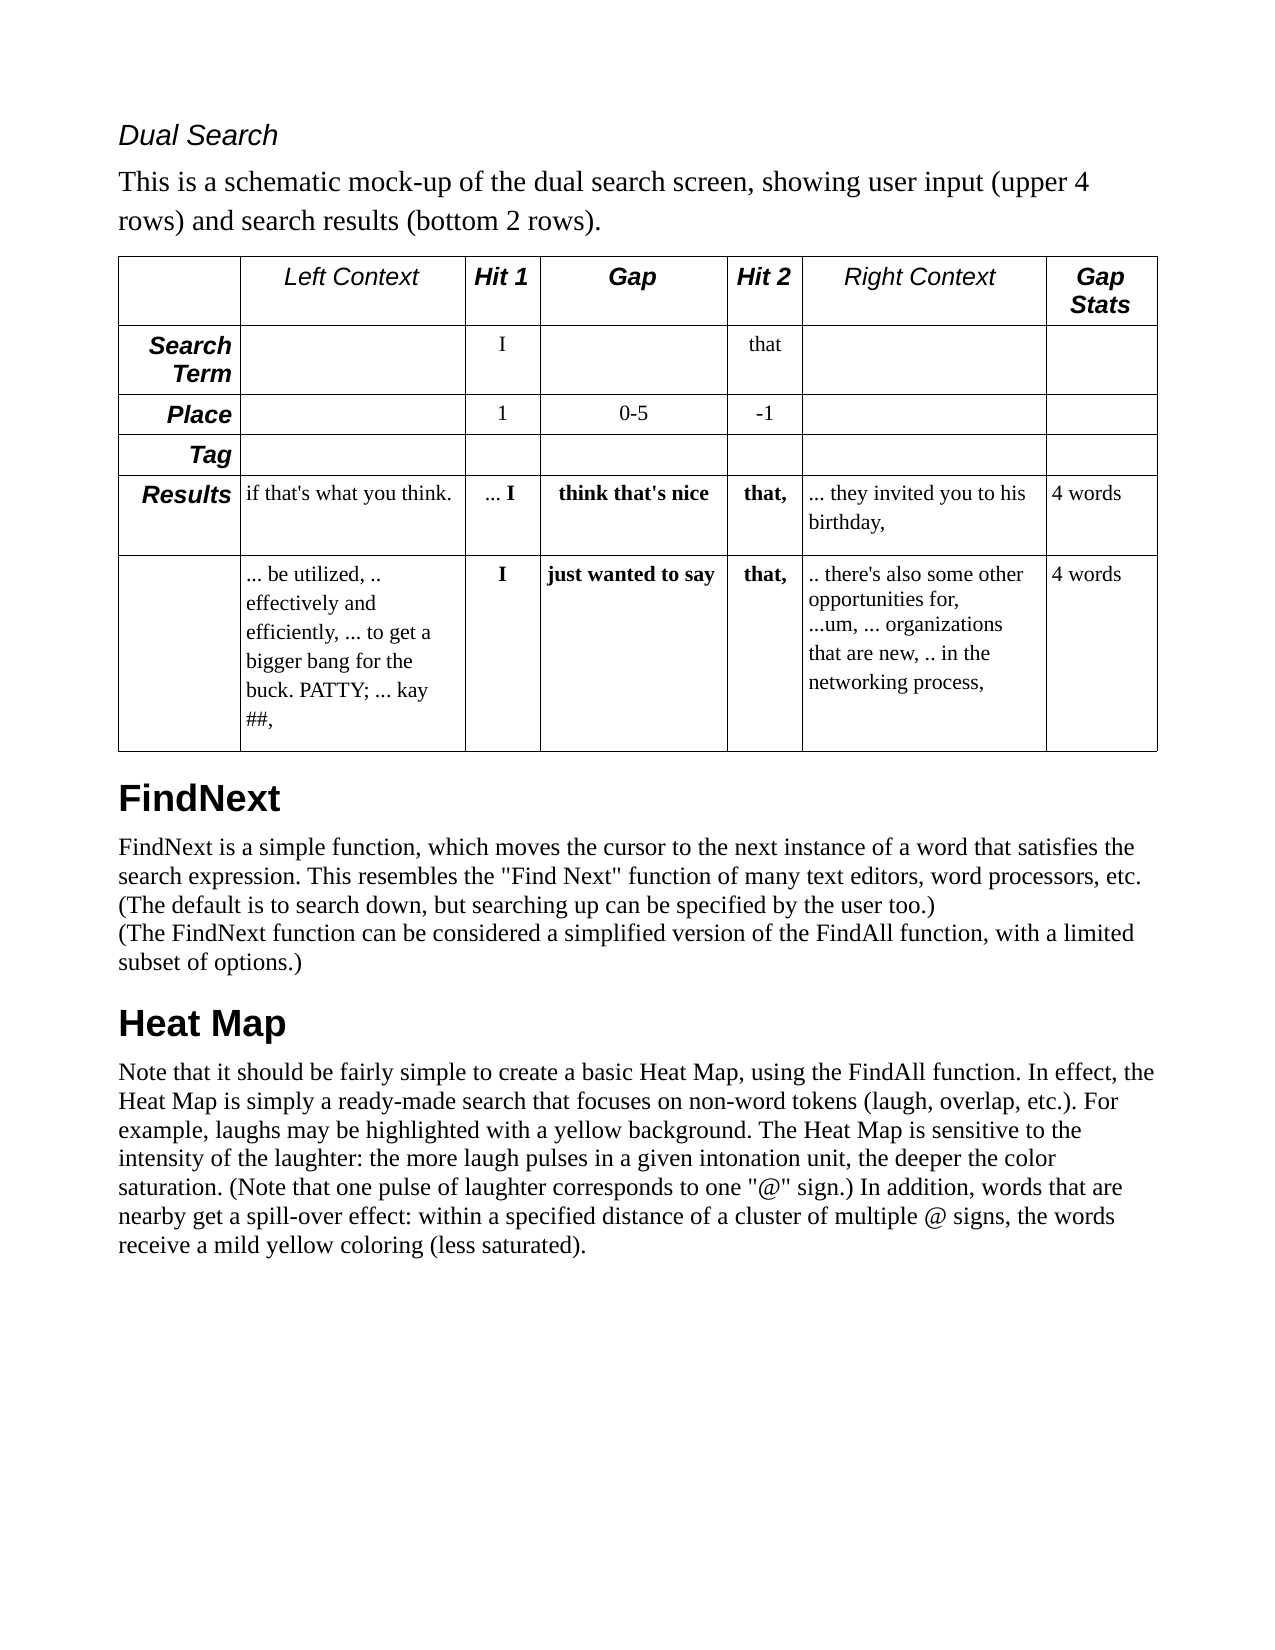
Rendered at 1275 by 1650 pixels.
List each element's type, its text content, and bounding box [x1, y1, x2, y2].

text FindNext is a simple function, which moves the cursor to the next instance of a word that satisfies the search expression. This resembles the "Find Next" function of many text editors, word processors, etc. (The default is to search down, but searching up can be specified by the user too.) [118, 832, 1157, 918]
text Note that it should be fairly simple to create a basic Heat Map, using the FindAll function. In effect, the Heat Map is simply a ready-made search that focuses on non-word tokens (laugh, overlap, etc.). For example, laughs may be highlighted with a yellow background. The Heat Map is sensitive to the intensity of the laughter: the more laugh pulses in a given intonation unit, the deeper the color saturation. (Note that one pulse of laughter corresponds to one "@" sign.) In addition, words that are nearby get a spill-over effect: within a specified distance of a cluster of multiple @ signs, the words receive a mild yellow coloring (less saturated). [118, 1057, 1157, 1258]
table_cell [803, 326, 1046, 394]
table_cell 4 words [1047, 476, 1157, 555]
table_cell ... be utilized, .. effectively and efficiently, ... to get a bigger bang for the buck. PATTY; ... kay ##, [241, 556, 465, 751]
table_cell [541, 435, 727, 474]
table_cell think that's nice [541, 476, 727, 555]
table_cell Place [119, 395, 240, 434]
table_cell [241, 326, 465, 394]
table_cell ... they invited you to his birthday, [803, 476, 1046, 555]
table_cell [1047, 435, 1157, 474]
table_cell Results [119, 476, 240, 555]
table_cell 0-5 [541, 395, 727, 434]
table_header Gap [541, 257, 727, 325]
table_cell [1047, 395, 1157, 434]
text This is a schematic mock-up of the dual search screen, showing user input (upper 4 rows) and search results (bottom 2 rows). [118, 164, 1157, 236]
table_cell 1 [466, 395, 540, 434]
table_header Left Context [241, 257, 465, 325]
subtitle Dual Search [118, 118, 1157, 152]
table_cell that [728, 326, 802, 394]
table_cell 4 words [1047, 556, 1157, 751]
table_cell that, [728, 556, 802, 751]
table_header [119, 257, 240, 325]
table_cell [728, 435, 802, 474]
table_cell -1 [728, 395, 802, 434]
table_cell Tag [119, 435, 240, 474]
table_cell [119, 556, 240, 751]
table_cell [1047, 326, 1157, 394]
subtitle Heat Map [118, 1001, 1157, 1045]
subtitle FindNext [118, 776, 1157, 820]
table_cell [541, 326, 727, 394]
table_cell [803, 395, 1046, 434]
table_cell .. there's also some other opportunities for, ...um, ... organizations that are new, .. in the networking process, [803, 556, 1046, 751]
table_cell [241, 435, 465, 474]
table_cell I [466, 556, 540, 751]
table_header Right Context [803, 257, 1046, 325]
table_cell if that's what you think. [241, 476, 465, 555]
table_header Hit 1 [466, 257, 540, 325]
table_header Hit 2 [728, 257, 802, 325]
table_cell just wanted to say [541, 556, 727, 751]
table_cell ... I [466, 476, 540, 555]
table_cell I [466, 326, 540, 394]
table_cell [803, 435, 1046, 474]
table_header Gap Stats [1047, 257, 1157, 325]
table_cell [466, 435, 540, 474]
table_cell Search Term [119, 326, 240, 394]
text (The FindNext function can be considered a simplified version of the FindAll function, with a limited subset of options.) [118, 918, 1157, 976]
table_cell [241, 395, 465, 434]
table_cell that, [728, 476, 802, 555]
